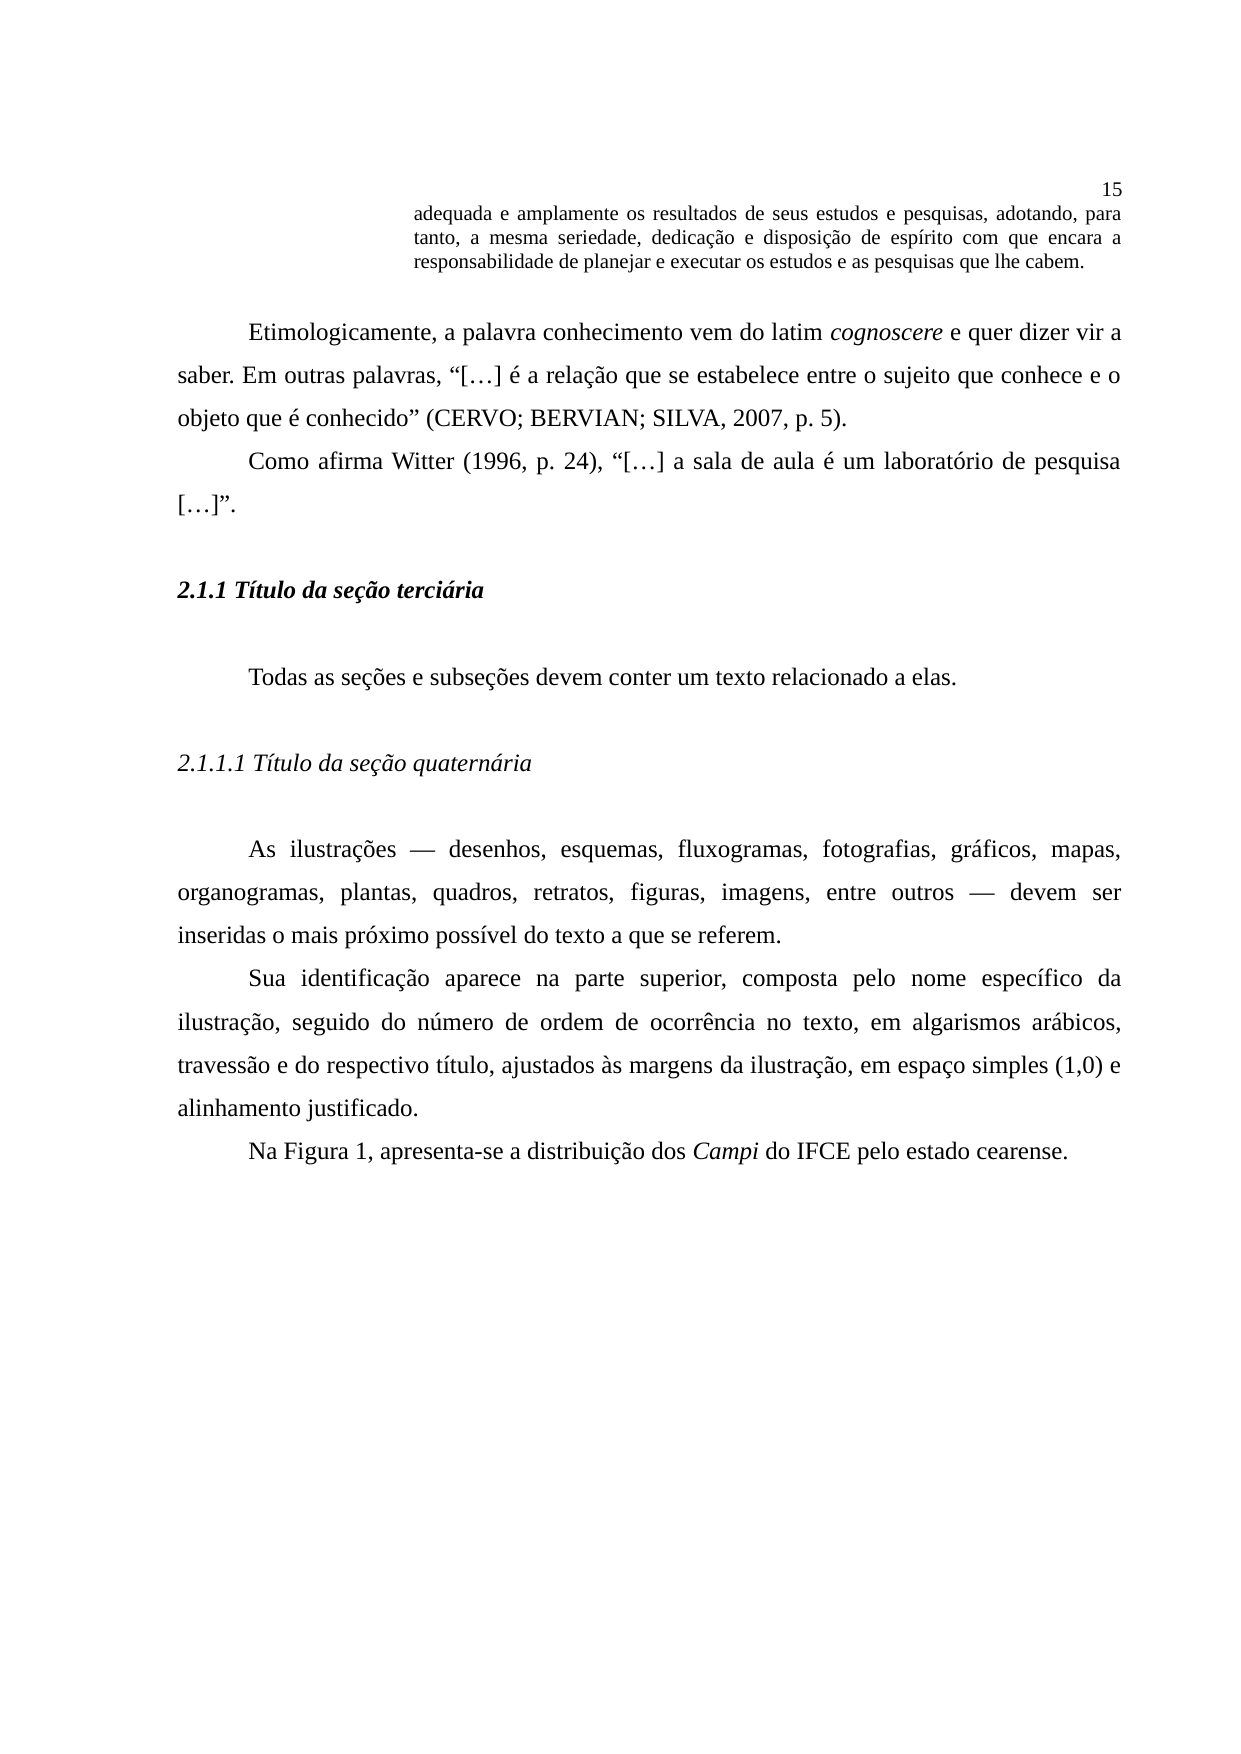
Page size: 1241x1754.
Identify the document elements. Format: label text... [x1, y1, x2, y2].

text Sua identificação aparece na parte superior, composta pelo nome específico da ilustração, seguido do número de ordem de ocorrência no texto, em algarismos arábicos, travessão e do respectivo título, ajustados às margens da ilustração, em espaço simples (1,0) e alinhamento justificado. [177, 963, 1122, 1122]
text Etimologicamente, a palavra conhecimento vem do latim cognoscere e quer dizer vir a saber. Em outras palavras, “[…] é a relação que se estabelece entre o sujeito que conhece e o objeto que é conhecido” (CERVO; BERVIAN; SILVA, 2007, p. 5). [177, 317, 1122, 432]
text Como afirma Witter (1996, p. 24), “[…] a sala de aula é um laboratório de pesquisa […]”. [177, 446, 1122, 518]
text adequada e amplamente os resultados de seus estudos e pesquisas, adotando, para tanto, a mesma seriedade, dedicação e disposição de espírito com que encara a responsabilidade de planejar e executar os estudos e as pesquisas que lhe cabem. [413, 201, 1122, 273]
text Na Figura 1, apresenta-se a distribuição dos Campi do IFCE pelo estado cearense. [177, 1136, 1122, 1165]
text As ilustrações — desenhos, esquemas, fluxogramas, fotografias, gráficos, mapas, organogramas, plantas, quadros, retratos, figuras, imagens, entre outros — devem ser inseridas o mais próximo possível do texto a que se referem. [177, 834, 1122, 949]
text 2.1.1.1 Título da seção quaternária [177, 748, 1122, 777]
text 2.1.1 Título da seção terciária [177, 575, 1122, 604]
text Todas as seções e subseções devem conter um texto relacionado a elas. [177, 662, 1122, 690]
